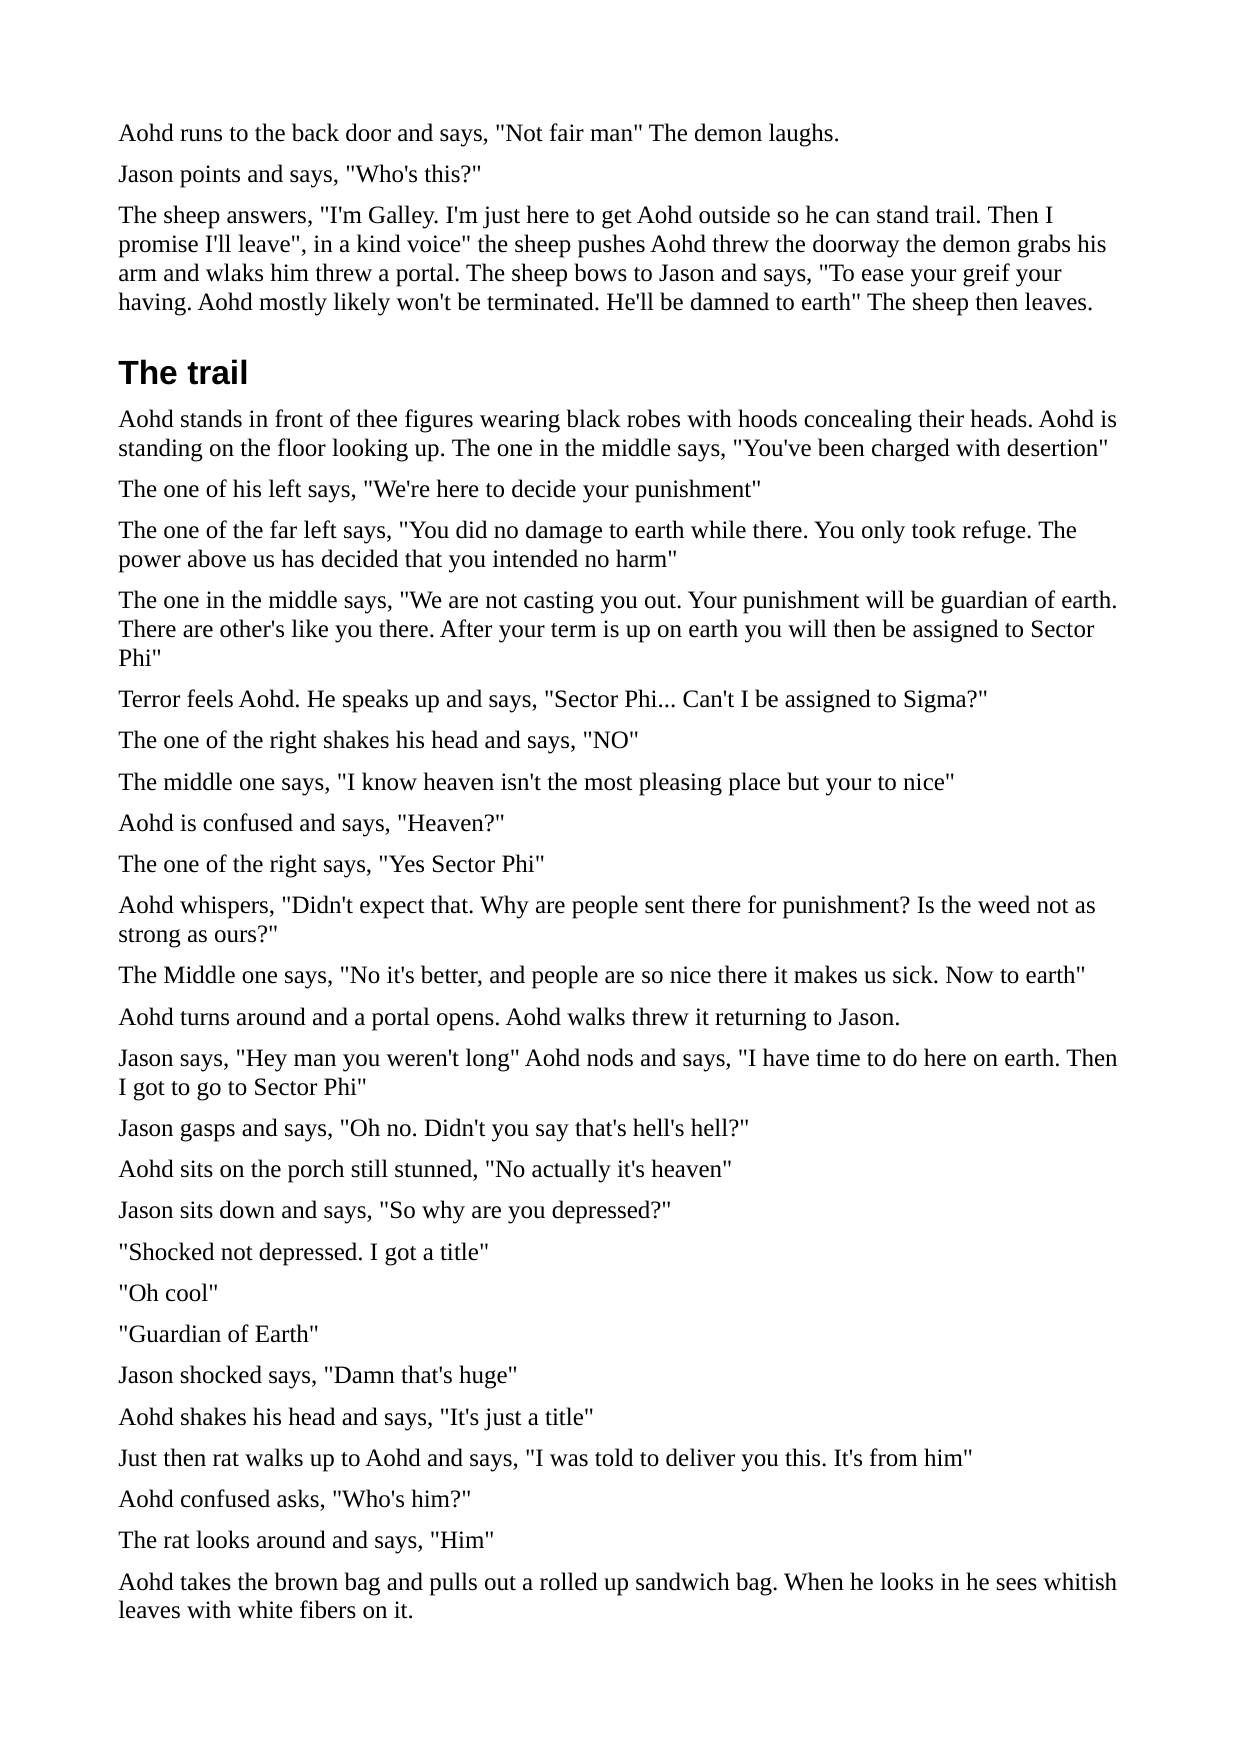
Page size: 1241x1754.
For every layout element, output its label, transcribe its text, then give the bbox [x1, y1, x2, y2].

text Just then rat walks up to Aohd and says, "I was told to deliver you this. It's from him" [118, 1443, 1122, 1472]
text Terror feels Aohd. He speaks up and says, "Sector Phi... Can't I be assigned to Sigma?" [118, 684, 1122, 713]
text "Shocked not depressed. I got a title" [118, 1237, 1122, 1266]
text "Oh cool" [118, 1278, 1122, 1307]
text Aohd is confused and says, "Heaven?" [118, 808, 1122, 837]
text Jason points and says, "Who's this?" [118, 159, 1122, 188]
text Jason sits down and says, "So why are you depressed?" [118, 1196, 1122, 1224]
text Jason says, "Hey man you weren't long" Aohd nods and says, "I have time to do here on earth. Then I got to go to Sector Phi" [118, 1043, 1122, 1101]
text The rat looks around and says, "Him" [118, 1526, 1122, 1554]
text The middle one says, "I know heaven isn't the most pleasing place but your to nice" [118, 767, 1122, 796]
text The sheep answers, "I'm Galley. I'm just here to get Aohd outside so he can stand trail. Then I promise I'll leave", in a kind voice" the sheep pushes Aohd threw the doorway the demon grabs his arm and wlaks him threw a portal. The sheep bows to Jason and says, "To ease your greif your having. Aohd mostly likely won't be terminated. He'll be damned to earth" The sheep then leaves. [118, 201, 1122, 316]
text Jason shocked says, "Damn that's huge" [118, 1361, 1122, 1389]
text Aohd whispers, "Didn't expect that. Why are people sent there for punishment? Is the weed not as strong as ours?" [118, 891, 1122, 948]
text Jason gasps and says, "Oh no. Didn't you say that's hell's hell?" [118, 1113, 1122, 1142]
text The one in the middle says, "We are not casting you out. Your punishment will be guardian of earth. There are other's like you there. After your term is up on earth you will then be assigned to Sector Phi" [118, 586, 1122, 672]
text "Guardian of Earth" [118, 1319, 1122, 1348]
text The one of the right says, "Yes Sector Phi" [118, 849, 1122, 878]
text Aohd sits on the porch still stunned, "No actually it's heaven" [118, 1154, 1122, 1183]
text Aohd turns around and a portal opens. Aohd walks threw it returning to Jason. [118, 1002, 1122, 1031]
subtitle The trail [118, 353, 1122, 392]
text Aohd runs to the back door and says, "Not fair man" The demon laughs. [118, 118, 1122, 147]
text The one of the far left says, "You did no damage to earth while there. You only took refuge. The power above us has decided that you intended no harm" [118, 516, 1122, 573]
text Aohd confused asks, "Who's him?" [118, 1484, 1122, 1513]
text The one of the right shakes his head and says, "NO" [118, 726, 1122, 754]
text The Middle one says, "No it's better, and people are so nice there it makes us sick. Now to earth" [118, 961, 1122, 989]
text Aohd shakes his head and says, "It's just a title" [118, 1402, 1122, 1431]
text Aohd takes the brown bag and pulls out a rolled up sandwich bag. When he looks in he sees whitish leaves with white fibers on it. [118, 1567, 1122, 1624]
text Aohd stands in front of thee figures wearing black robes with hoods concealing their heads. Aohd is standing on the floor looking up. The one in the middle says, "You've been charged with desertion" [118, 404, 1122, 462]
text The one of his left says, "We're here to decide your punishment" [118, 474, 1122, 503]
